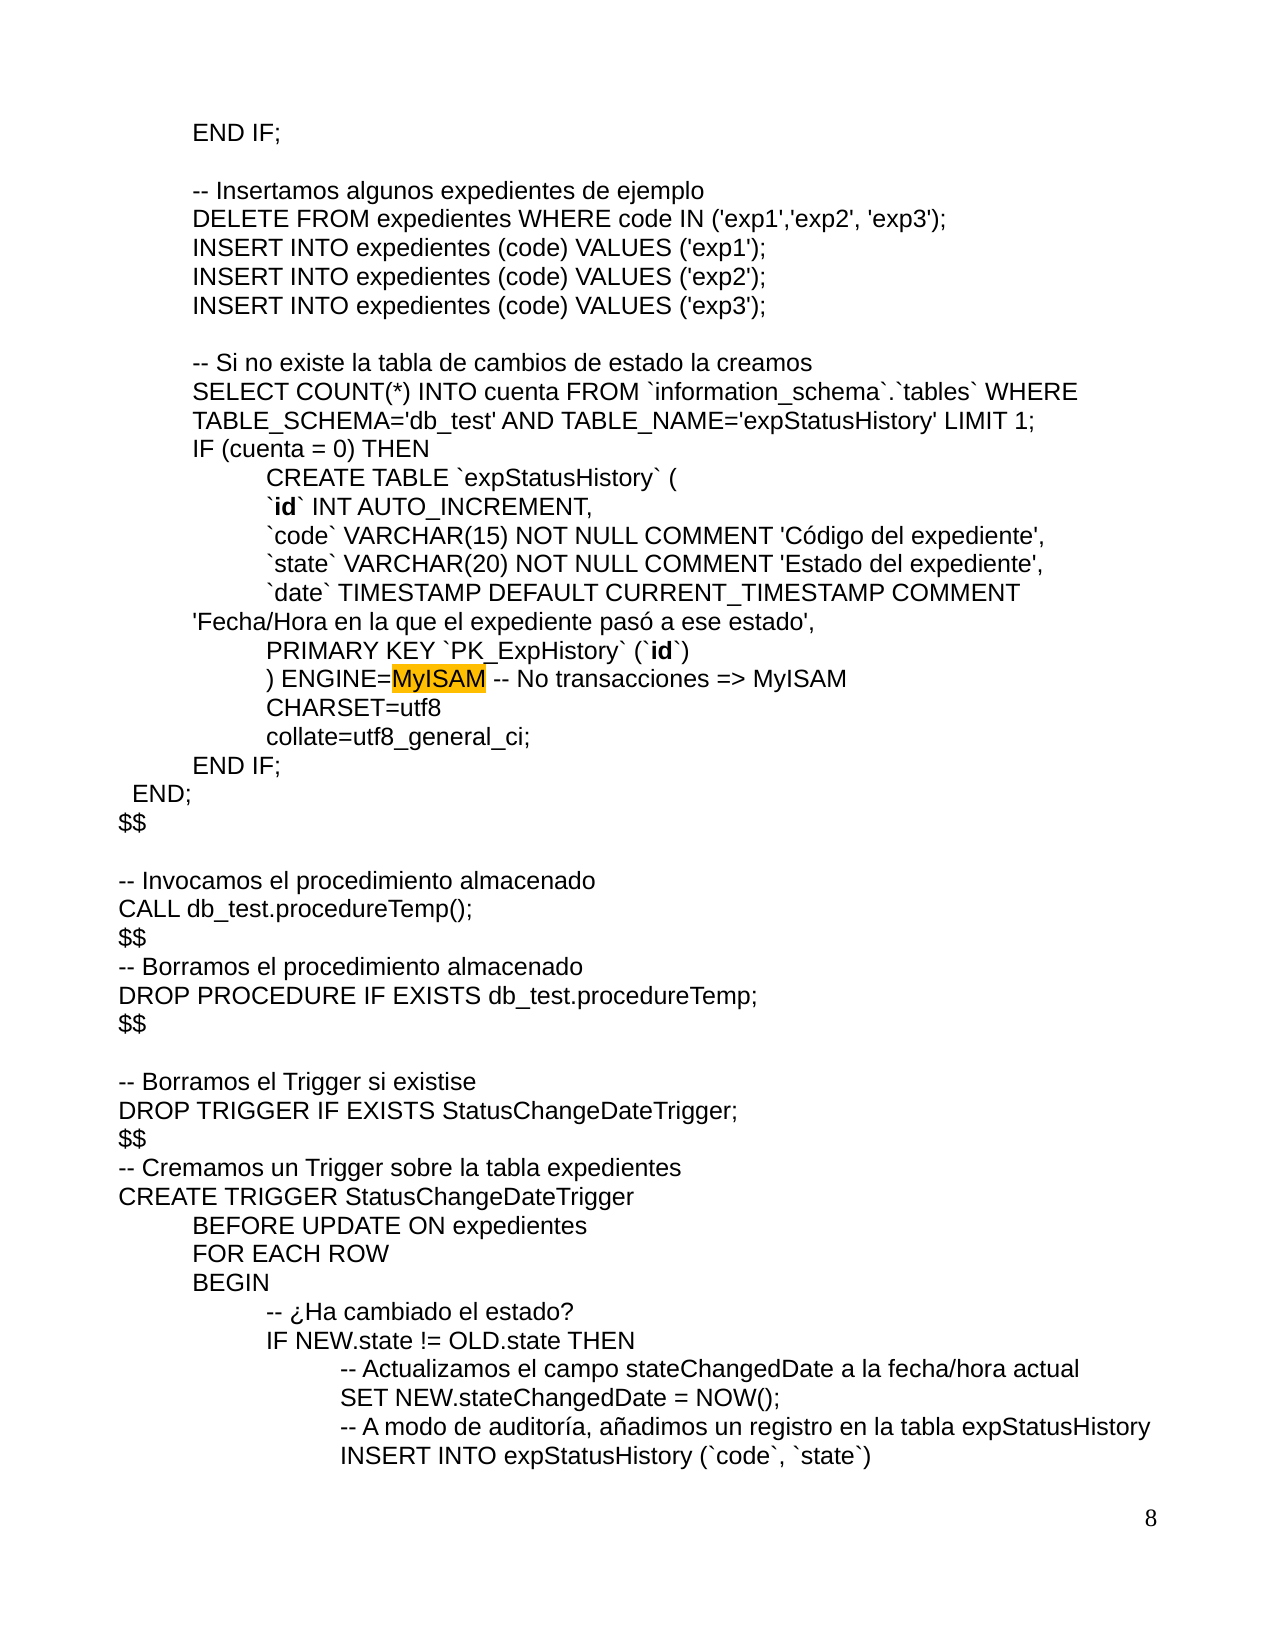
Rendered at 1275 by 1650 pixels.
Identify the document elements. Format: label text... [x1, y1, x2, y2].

text $$ [118, 808, 1157, 837]
text -- Borramos el procedimiento almacenado [118, 952, 1157, 981]
text BEFORE UPDATE ON expedientes [118, 1211, 1157, 1239]
text END; [118, 779, 1157, 808]
text INSERT INTO expedientes (code) VALUES ('exp2'); [118, 262, 1157, 291]
text IF NEW.state != OLD.state THEN [118, 1326, 1157, 1354]
text PRIMARY KEY `PK_ExpHistory` (`id`) [118, 636, 1157, 664]
text INSERT INTO expedientes (code) VALUES ('exp1'); [118, 233, 1157, 262]
text $$ [118, 1124, 1157, 1153]
text -- Cremamos un Trigger sobre la tabla expedientes [118, 1153, 1157, 1182]
text `id` INT AUTO_INCREMENT, [118, 492, 1157, 521]
text -- Borramos el Trigger si existise [118, 1067, 1157, 1096]
text `state` VARCHAR(20) NOT NULL COMMENT 'Estado del expediente', [118, 549, 1157, 578]
text `code` VARCHAR(15) NOT NULL COMMENT 'Código del expediente', [118, 521, 1157, 549]
text CALL db_test.procedureTemp(); [118, 894, 1157, 923]
text ) ENGINE=MyISAM -- No transacciones => MyISAM [118, 664, 1157, 693]
text $$ [118, 923, 1157, 952]
text SET NEW.stateChangedDate = NOW(); [118, 1383, 1157, 1412]
text -- Si no existe la tabla de cambios de estado la creamos [118, 348, 1157, 377]
text -- Invocamos el procedimiento almacenado [118, 866, 1157, 894]
text -- Actualizamos el campo stateChangedDate a la fecha/hora actual [118, 1354, 1157, 1383]
text $$ [118, 1009, 1157, 1038]
text INSERT INTO expedientes (code) VALUES ('exp3'); [118, 291, 1157, 319]
text DROP PROCEDURE IF EXISTS db_test.procedureTemp; [118, 981, 1157, 1009]
text -- ¿Ha cambiado el estado? [118, 1297, 1157, 1326]
text BEGIN [118, 1268, 1157, 1297]
text SELECT COUNT(*) INTO cuenta FROM `information_schema`.`tables` WHERE TABLE_SCHEMA='db_test' AND TABLE_NAME='expStatusHistory' LIMIT 1; [118, 377, 1157, 434]
text DELETE FROM expedientes WHERE code IN ('exp1','exp2', 'exp3'); [118, 204, 1157, 233]
text collate=utf8_general_ci; [118, 722, 1157, 751]
text IF (cuenta = 0) THEN [118, 434, 1157, 463]
text CHARSET=utf8 [118, 693, 1157, 722]
text -- Insertamos algunos expedientes de ejemplo [118, 176, 1157, 204]
text CREATE TRIGGER StatusChangeDateTrigger [118, 1182, 1157, 1211]
text END IF; [118, 751, 1157, 779]
text -- A modo de auditoría, añadimos un registro en la tabla expStatusHistory [118, 1412, 1157, 1441]
text INSERT INTO expStatusHistory (`code`, `state`) [118, 1441, 1157, 1469]
text `date` TIMESTAMP DEFAULT CURRENT_TIMESTAMP COMMENT 'Fecha/Hora en la que el expediente pasó a ese estado', [118, 578, 1157, 636]
text CREATE TABLE `expStatusHistory` ( [118, 463, 1157, 492]
text END IF; [118, 118, 1157, 147]
text FOR EACH ROW [118, 1239, 1157, 1268]
text DROP TRIGGER IF EXISTS StatusChangeDateTrigger; [118, 1096, 1157, 1124]
